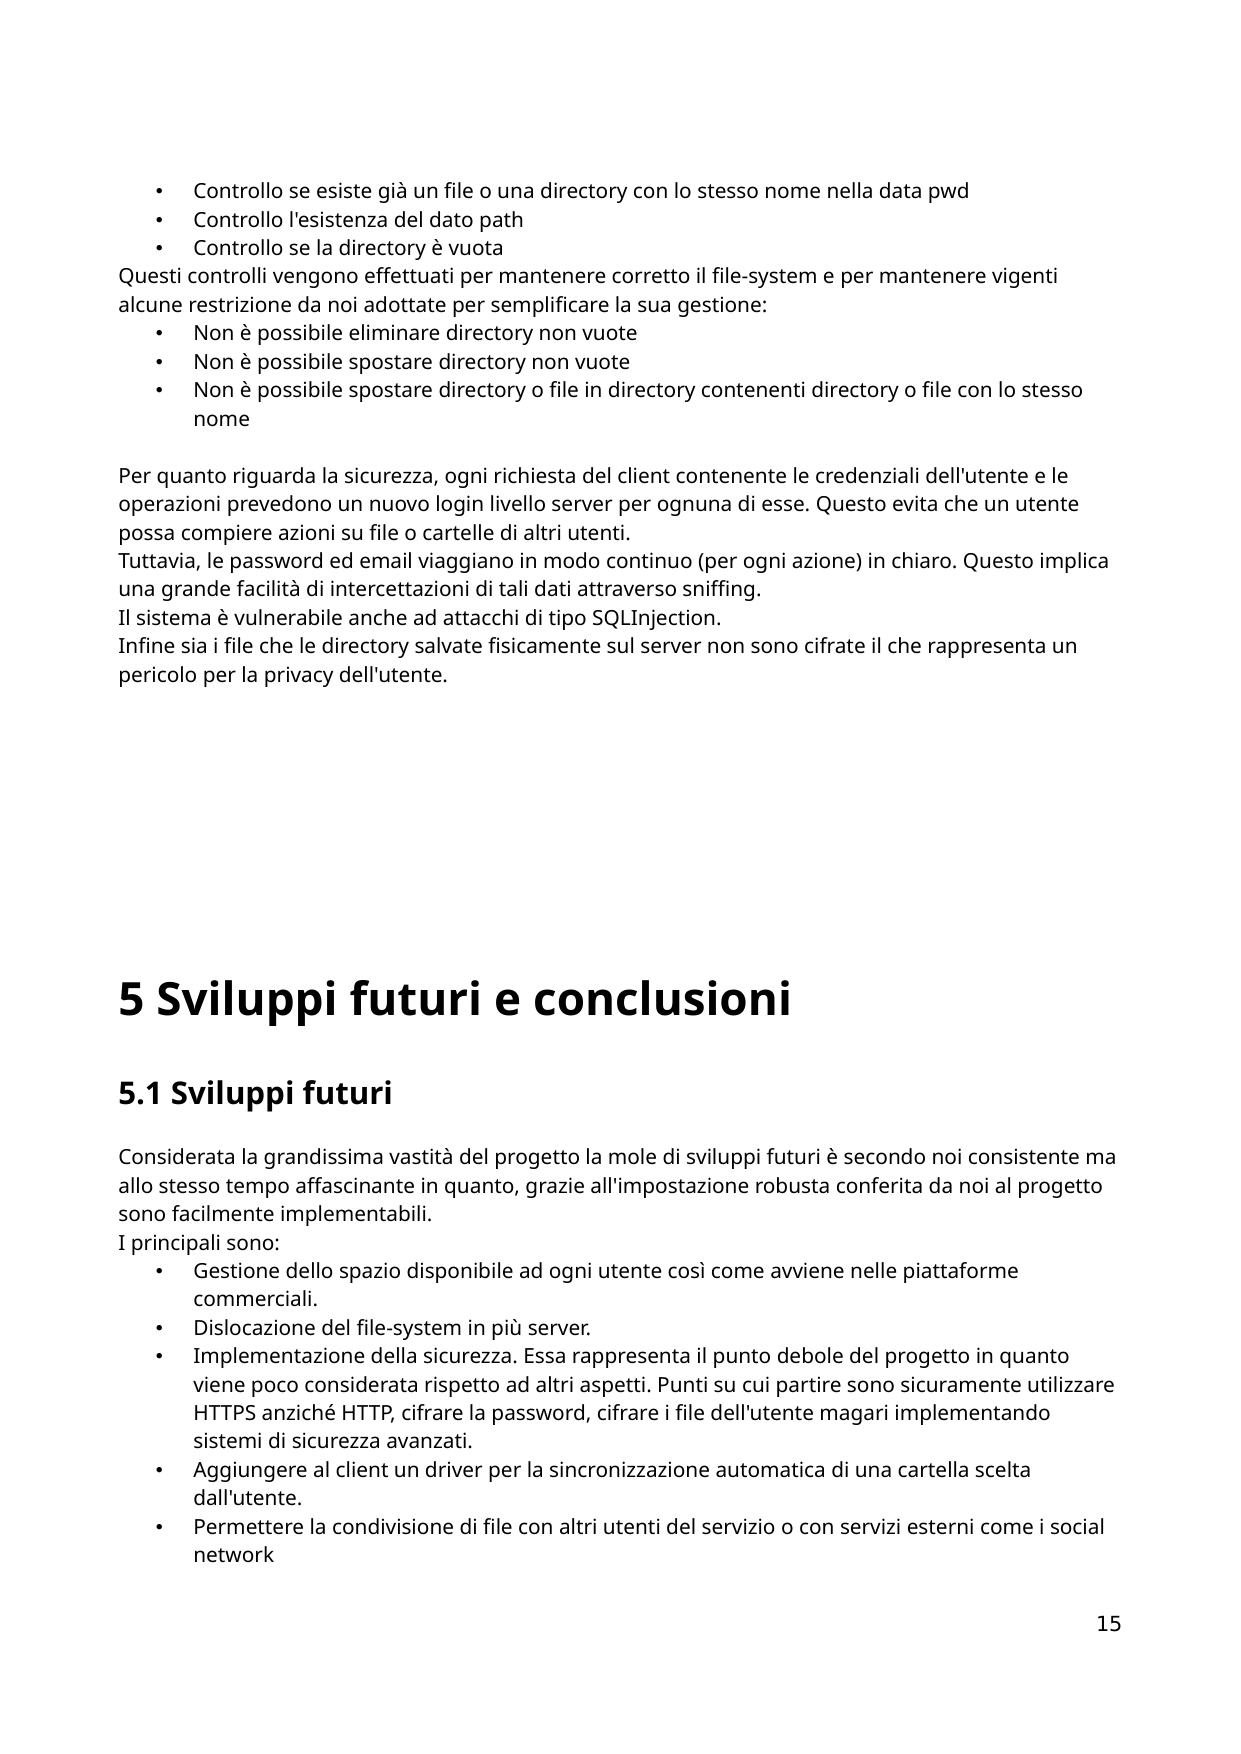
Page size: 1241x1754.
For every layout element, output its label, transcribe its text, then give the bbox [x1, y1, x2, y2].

list Non è possibile spostare directory o file in directory contenenti directory o file con lo stesso nome [156, 375, 1122, 432]
text 5.1 Sviluppi futuri [118, 1071, 1122, 1114]
list Aggiungere al client un driver per la sincronizzazione automatica di una cartella scelta dall'utente. [156, 1455, 1122, 1512]
list Controllo l'esistenza del dato path [156, 205, 1122, 233]
text Infine sia i file che le directory salvate fisicamente sul server non sono cifrate il che rappresenta un pericolo per la privacy dell'utente. [118, 631, 1122, 688]
text 5 Sviluppi futuri e conclusioni [118, 966, 1122, 1029]
list Non è possibile eliminare directory non vuote [156, 318, 1122, 347]
list Controllo se la directory è vuota [156, 233, 1122, 262]
list Controllo se esiste già un file o una directory con lo stesso nome nella data pwd [156, 176, 1122, 205]
list Permettere la condivisione di file con altri utenti del servizio o con servizi esterni come i social network [156, 1512, 1122, 1569]
text Questi controlli vengono effettuati per mantenere corretto il file-system e per mantenere vigenti alcune restrizione da noi adottate per semplificare la sua gestione: [118, 262, 1122, 318]
text Tuttavia, le password ed email viaggiano in modo continuo (per ogni azione) in chiaro. Questo implica una grande facilità di intercettazioni di tali dati attraverso sniffing. [118, 546, 1122, 603]
text Il sistema è vulnerabile anche ad attacchi di tipo SQLInjection. [118, 603, 1122, 631]
list Dislocazione del file-system in più server. [156, 1313, 1122, 1341]
list Gestione dello spazio disponibile ad ogni utente così come avviene nelle piattaforme commerciali. [156, 1256, 1122, 1313]
text Considerata la grandissima vastità del progetto la mole di sviluppi futuri è secondo noi consistente ma allo stesso tempo affascinante in quanto, grazie all'impostazione robusta conferita da noi al progetto sono facilmente implementabili. [118, 1142, 1122, 1228]
text Per quanto riguarda la sicurezza, ogni richiesta del client contenente le credenziali dell'utente e le operazioni prevedono un nuovo login livello server per ognuna di esse. Questo evita che un utente possa compiere azioni su file o cartelle di altri utenti. [118, 461, 1122, 546]
list Implementazione della sicurezza. Essa rappresenta il punto debole del progetto in quanto viene poco considerata rispetto ad altri aspetti. Punti su cui partire sono sicuramente utilizzare HTTPS anziché HTTP, cifrare la password, cifrare i file dell'utente magari implementando sistemi di sicurezza avanzati. [156, 1341, 1122, 1455]
text I principali sono: [118, 1228, 1122, 1256]
list Non è possibile spostare directory non vuote [156, 347, 1122, 375]
